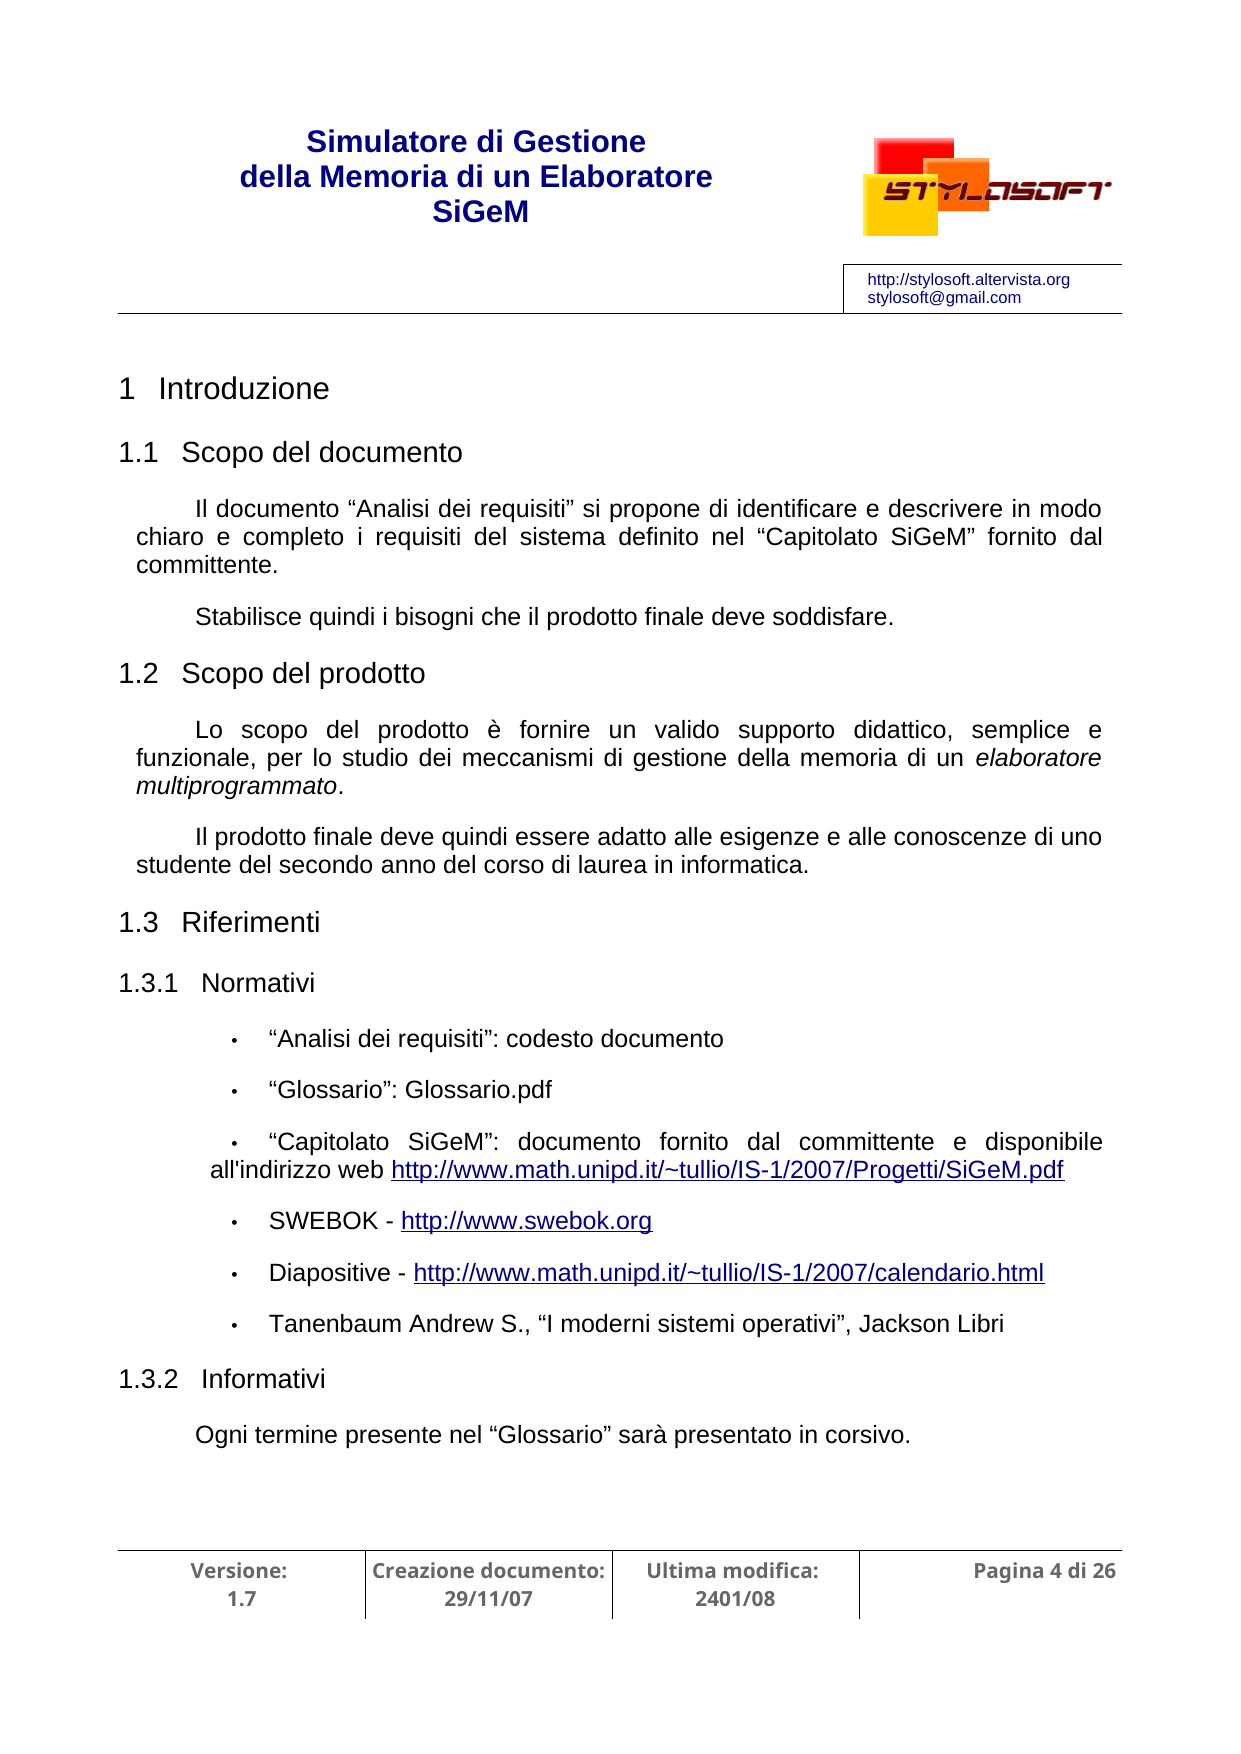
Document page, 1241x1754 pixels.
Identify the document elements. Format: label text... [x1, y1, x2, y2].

subtitle Scopo del documento [118, 436, 1122, 468]
subtitle Informativi [118, 1364, 1122, 1395]
list “Capitolato SiGeM”: documento fornito dal committente e disponibile all'indirizzo web http://www.math.unipd.it/~tullio/IS-1/2007/Progetti/SiGeM.pdf [172, 1128, 1104, 1183]
text Stabilisce quindi i bisogni che il prodotto finale deve soddisfare. [136, 602, 1104, 630]
subtitle Riferimenti [118, 906, 1122, 938]
subtitle Scopo del prodotto [118, 657, 1122, 689]
list “Analisi dei requisiti”: codesto documento [172, 1025, 1104, 1053]
subtitle Introduzione [118, 371, 1122, 406]
list SWEBOK - http://www.swebok.org [172, 1207, 1104, 1235]
subtitle Normativi [118, 968, 1122, 998]
text Il prodotto finale deve quindi essere adatto alle esigenze e alle conoscenze di uno studente del secondo anno del corso di laurea in informatica. [136, 823, 1104, 879]
text Lo scopo del prodotto è fornire un valido supporto didattico, semplice e funzionale, per lo studio dei meccanismi di gestione della memoria di un elaboratore multiprogrammato. [136, 716, 1104, 800]
text Il documento “Analisi dei requisiti” si propone di identificare e descrivere in modo chiaro e completo i requisiti del sistema definito nel “Capitolato SiGeM” fornito dal committente. [136, 495, 1104, 579]
text Ogni termine presente nel “Glossario” sarà presentato in corsivo. [136, 1421, 1104, 1449]
list “Glossario”: Glossario.pdf [172, 1076, 1104, 1104]
list Diapositive - http://www.math.unipd.it/~tullio/IS-1/2007/calendario.html [172, 1258, 1104, 1286]
list Tanenbaum Andrew S., “I moderni sistemi operativi”, Jackson Libri [172, 1310, 1104, 1338]
picture [848, 123, 1117, 247]
